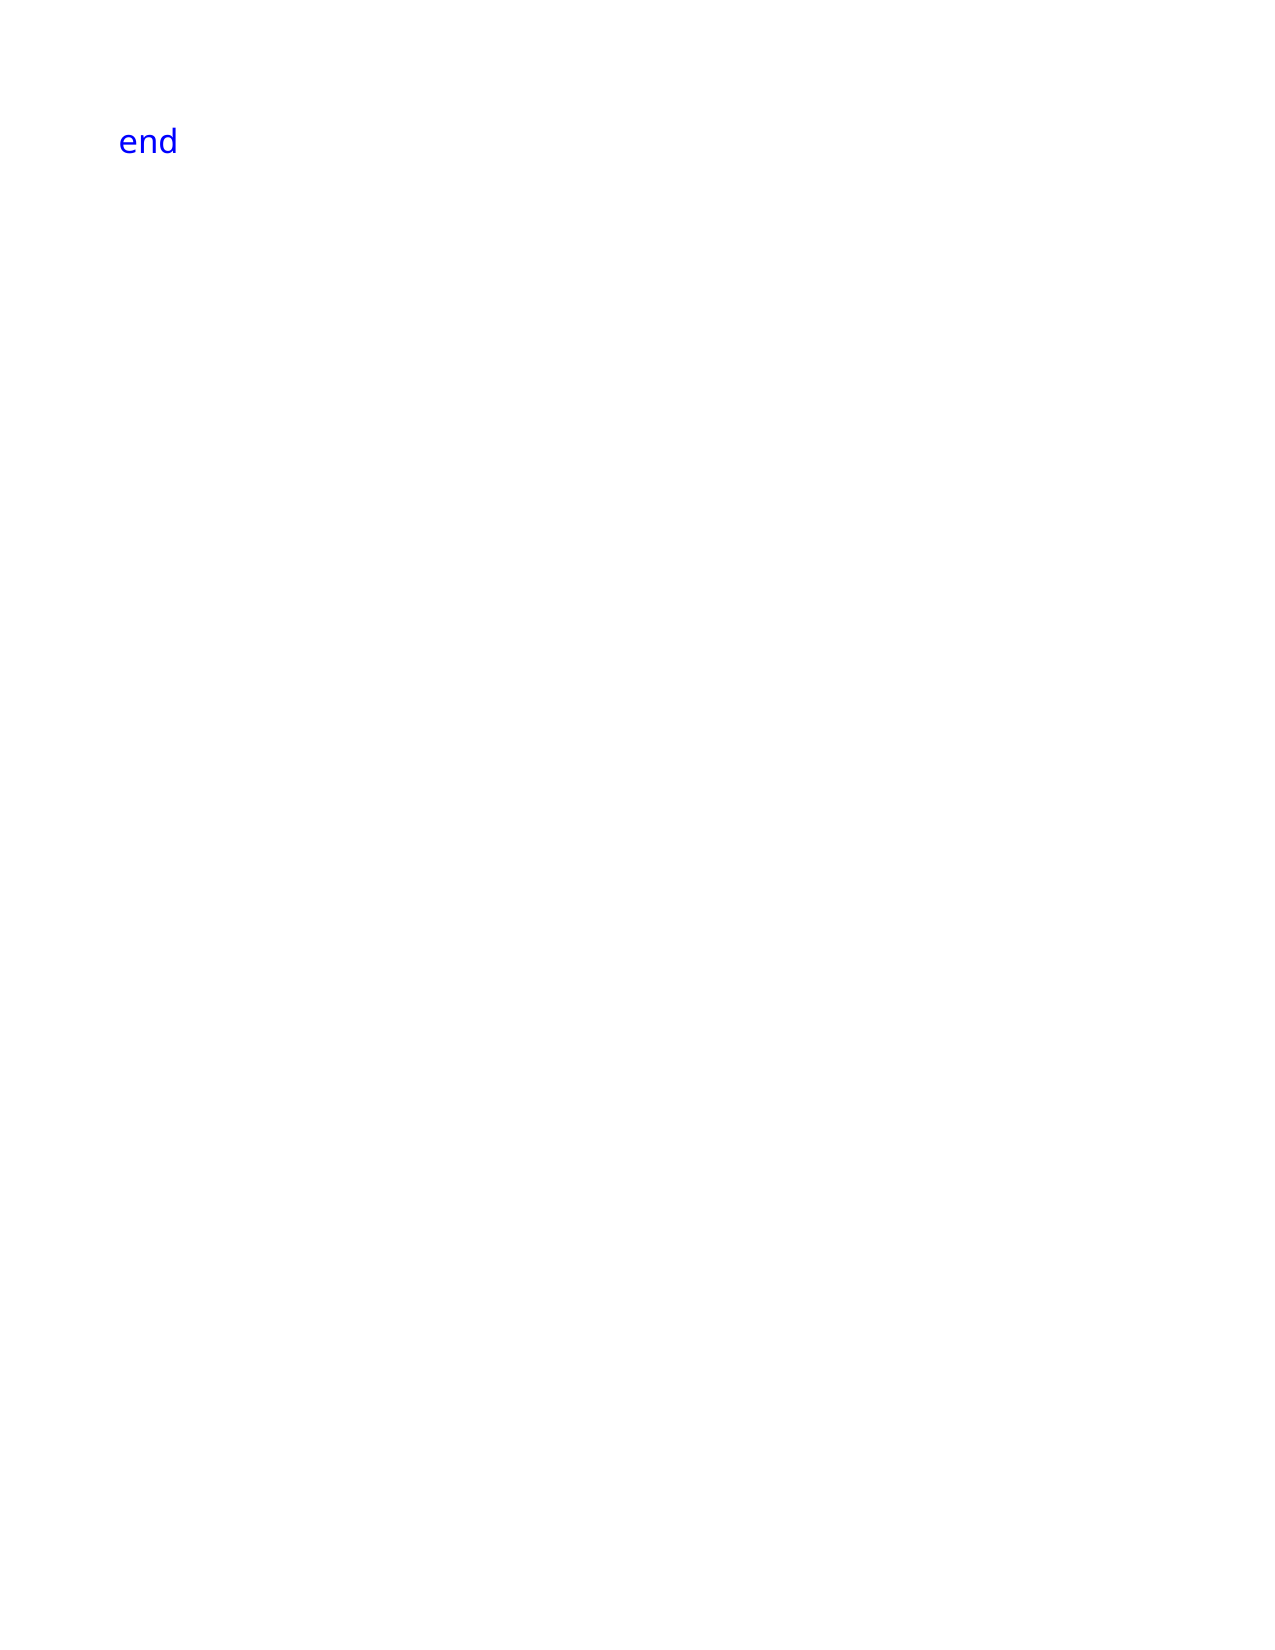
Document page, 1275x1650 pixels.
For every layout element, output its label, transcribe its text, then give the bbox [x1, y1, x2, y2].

text end [118, 118, 1157, 163]
